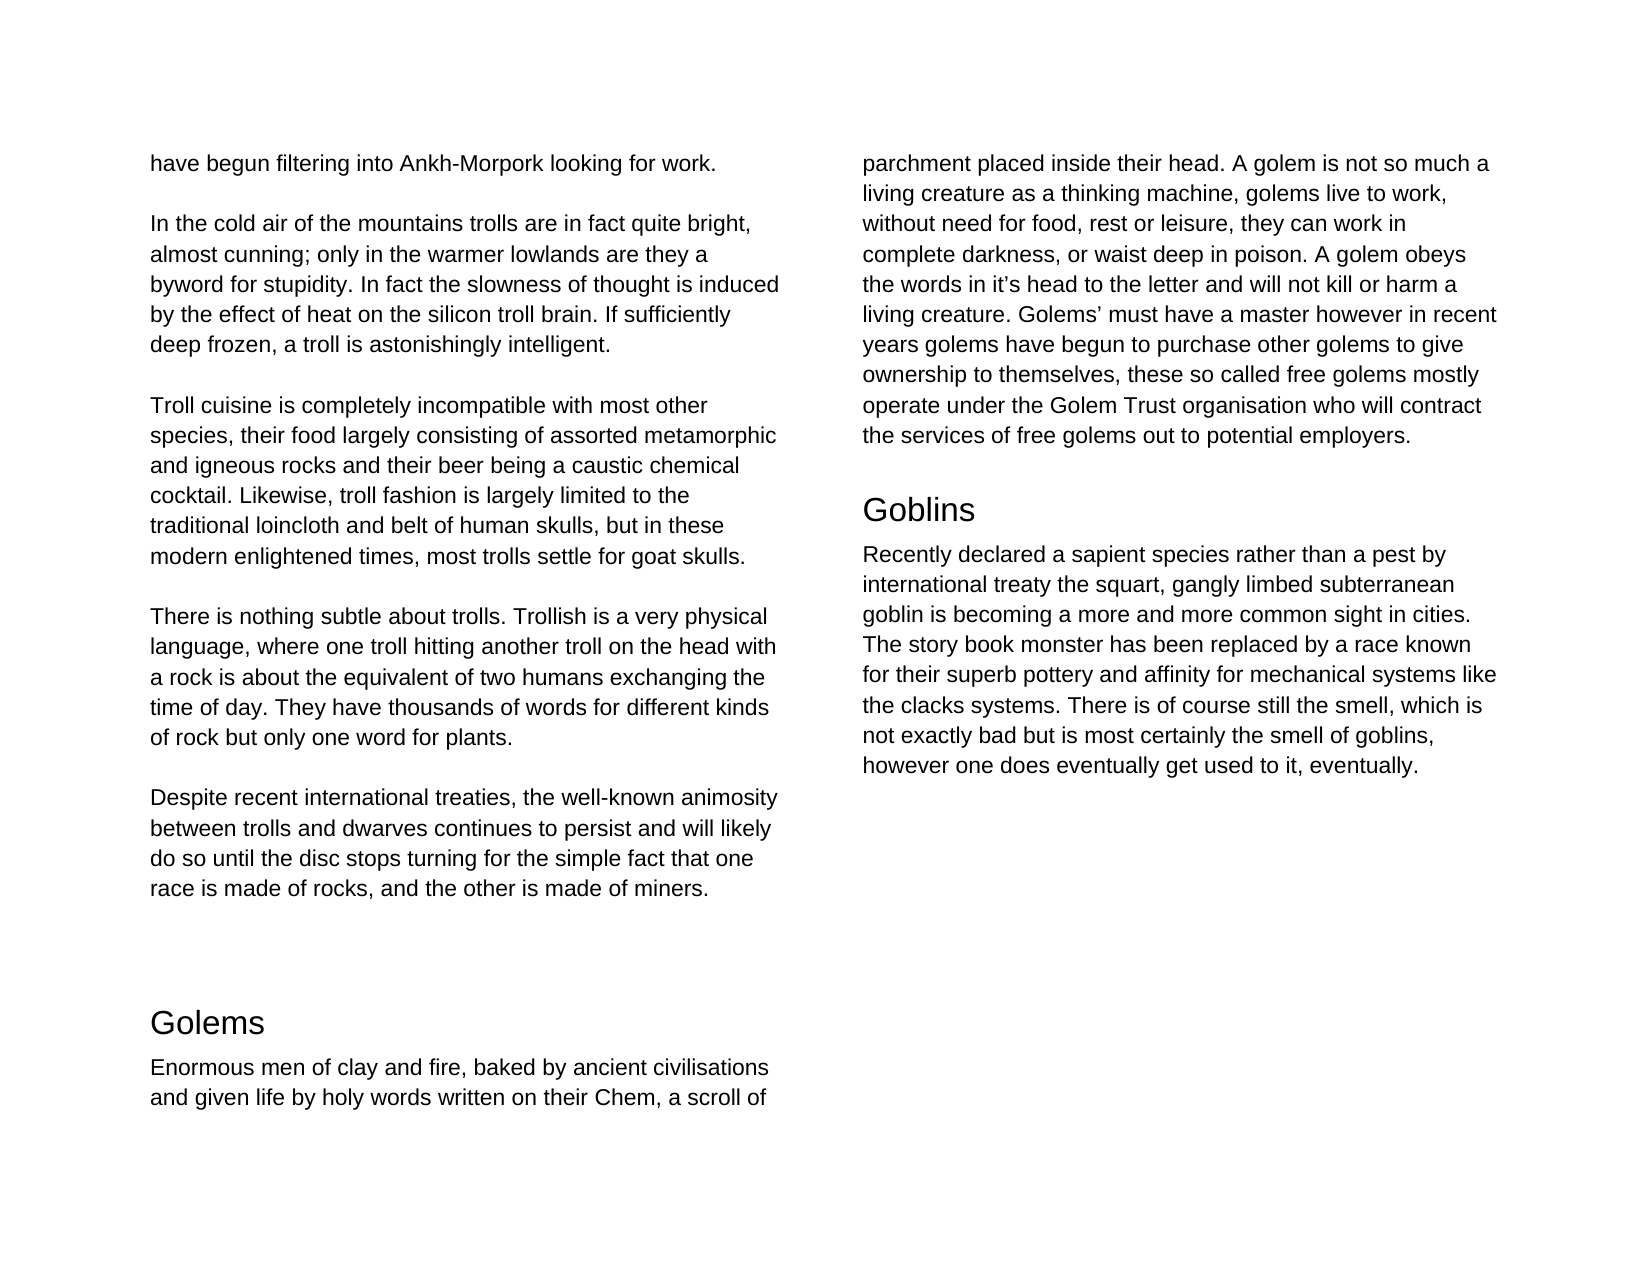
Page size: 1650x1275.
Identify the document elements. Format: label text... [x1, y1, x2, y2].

text There is nothing subtle about trolls. Trollish is a very physical language, where one troll hitting another troll on the head with a rock is about the equivalent of two humans exchanging the time of day. They have thousands of words for different kinds of rock but only one word for plants. [150, 603, 787, 750]
text Recently declared a sapient species rather than a pest by international treaty the squart, gangly limbed subterranean goblin is becoming a more and more common sight in cities. The story book monster has been replaced by a race known for their superb pottery and affinity for mechanical systems like the clacks systems. There is of course still the smell, which is not exactly bad but is most certainly the smell of goblins, however one does eventually get used to it, eventually. [862, 541, 1500, 778]
text parchment placed inside their head. A golem is not so much a living creature as a thinking machine, golems live to work, without need for food, rest or leisure, they can work in complete darkness, or waist deep in poison. A golem obeys the words in it’s head to the letter and will not kill or harm a living creature. Golems’ must have a master however in recent years golems have begun to purchase other golems to give ownership to themselves, these so called free golems mostly operate under the Golem Trust organisation who will contract the services of free golems out to potential employers. [862, 150, 1500, 448]
text Despite recent international treaties, the well-known animosity between trolls and dwarves continues to persist and will likely do so until the disc stops turning for the simple fact that one race is made of rocks, and the other is made of miners. [150, 784, 787, 901]
subtitle Golems [150, 1003, 787, 1042]
text In the cold air of the mountains trolls are in fact quite bright, almost cunning; only in the warmer lowlands are they a byword for stupidity. In fact the slowness of thought is induced by the effect of heat on the silicon troll brain. If sufficiently deep frozen, a troll is astonishingly intelligent. [150, 210, 787, 358]
subtitle Goblins [862, 489, 1500, 528]
text have begun filtering into Ankh-Morpork looking for work. [150, 150, 787, 176]
text Troll cuisine is completely incompatible with most other species, their food largely consisting of assorted metamorphic and igneous rocks and their beer being a caustic chemical cocktail. Likewise, troll fashion is largely limited to the traditional loincloth and belt of human skulls, but in these modern enlightened times, most trolls settle for goat skulls. [150, 392, 787, 569]
text Enormous men of clay and fire, baked by ancient civilisations and given life by holy words written on their Chem, a scroll of [150, 1054, 787, 1111]
